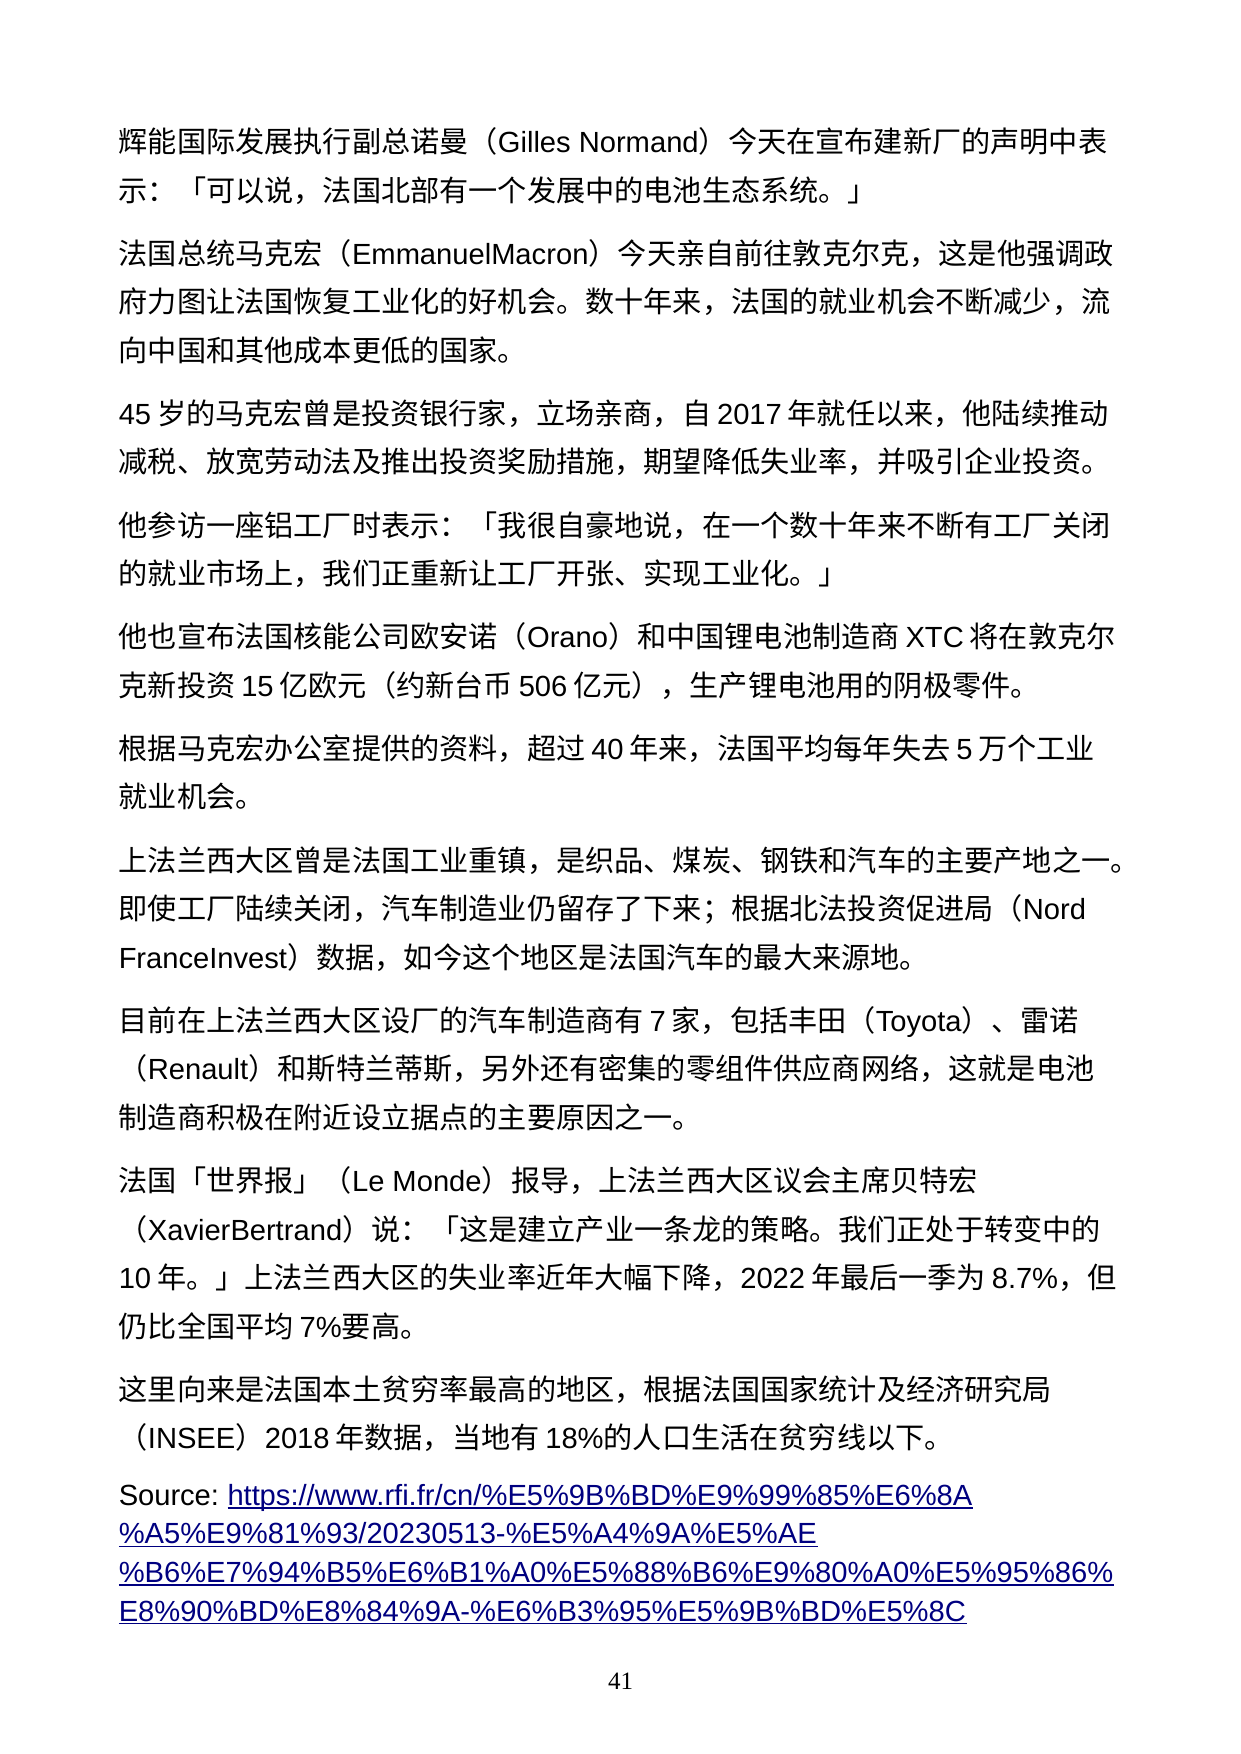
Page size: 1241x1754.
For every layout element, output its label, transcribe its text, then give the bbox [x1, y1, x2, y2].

text 上法兰西大区曾是法国工业重镇，是织品、煤炭、钢铁和汽车的主要产地之一。即使工厂陆续关闭，汽车制造业仍留存了下来；根据北法投资促进局（Nord FranceInvest）数据，如今这个地区是法国汽车的最大来源地。 [118, 837, 1122, 976]
text Source: https://www.rfi.fr/cn/%E5%9B%BD%E9%99%85%E6%8A%A5%E9%81%93/20230513-%E5%A4%9A%E5%AE%B6%E7%94%B5%E6%B1%A0%E5%88%B6%E9%80%A0%E5%95%86%E8%90%BD%E8%84%9A-%E6%B3%95%E5%9B%BD%E5%8C [118, 1478, 1122, 1627]
text 他也宣布法国核能公司欧安诺（Orano）和中国锂电池制造商XTC将在敦克尔克新投资15亿欧元（约新台币506亿元），生产锂电池用的阴极零件。 [118, 614, 1122, 704]
text 根据马克宏办公室提供的资料，超过40年来，法国平均每年失去5万个工业就业机会。 [118, 725, 1122, 816]
text 辉能国际发展执行副总诺曼（Gilles Normand）今天在宣布建新厂的声明中表示：「可以说，法国北部有一个发展中的电池生态系统。」 [118, 118, 1122, 209]
text 法国总统马克宏（EmmanuelMacron）今天亲自前往敦克尔克，这是他强调政府力图让法国恢复工业化的好机会。数十年来，法国的就业机会不断减少，流向中国和其他成本更低的国家。 [118, 230, 1122, 369]
text 45岁的马克宏曾是投资银行家，立场亲商，自2017年就任以来，他陆续推动减税、放宽劳动法及推出投资奖励措施，期望降低失业率，并吸引企业投资。 [118, 390, 1122, 481]
text 目前在上法兰西大区设厂的汽车制造商有7家，包括丰田（Toyota）、雷诺（Renault）和斯特兰蒂斯，另外还有密集的零组件供应商网络，这就是电池制造商积极在附近设立据点的主要原因之一。 [118, 997, 1122, 1137]
text 法国「世界报」（Le Monde）报导，上法兰西大区议会主席贝特宏（XavierBertrand）说：「这是建立产业一条龙的策略。我们正处于转变中的10年。」上法兰西大区的失业率近年大幅下降，2022年最后一季为8.7%，但仍比全国平均7%要高。 [118, 1157, 1122, 1345]
text 他参访一座铝工厂时表示：「我很自豪地说，在一个数十年来不断有工厂关闭的就业市场上，我们正重新让工厂开张、实现工业化。」 [118, 502, 1122, 593]
text 这里向来是法国本土贫穷率最高的地区，根据法国国家统计及经济研究局（INSEE）2018年数据，当地有18%的人口生活在贫穷线以下。 [118, 1366, 1122, 1457]
